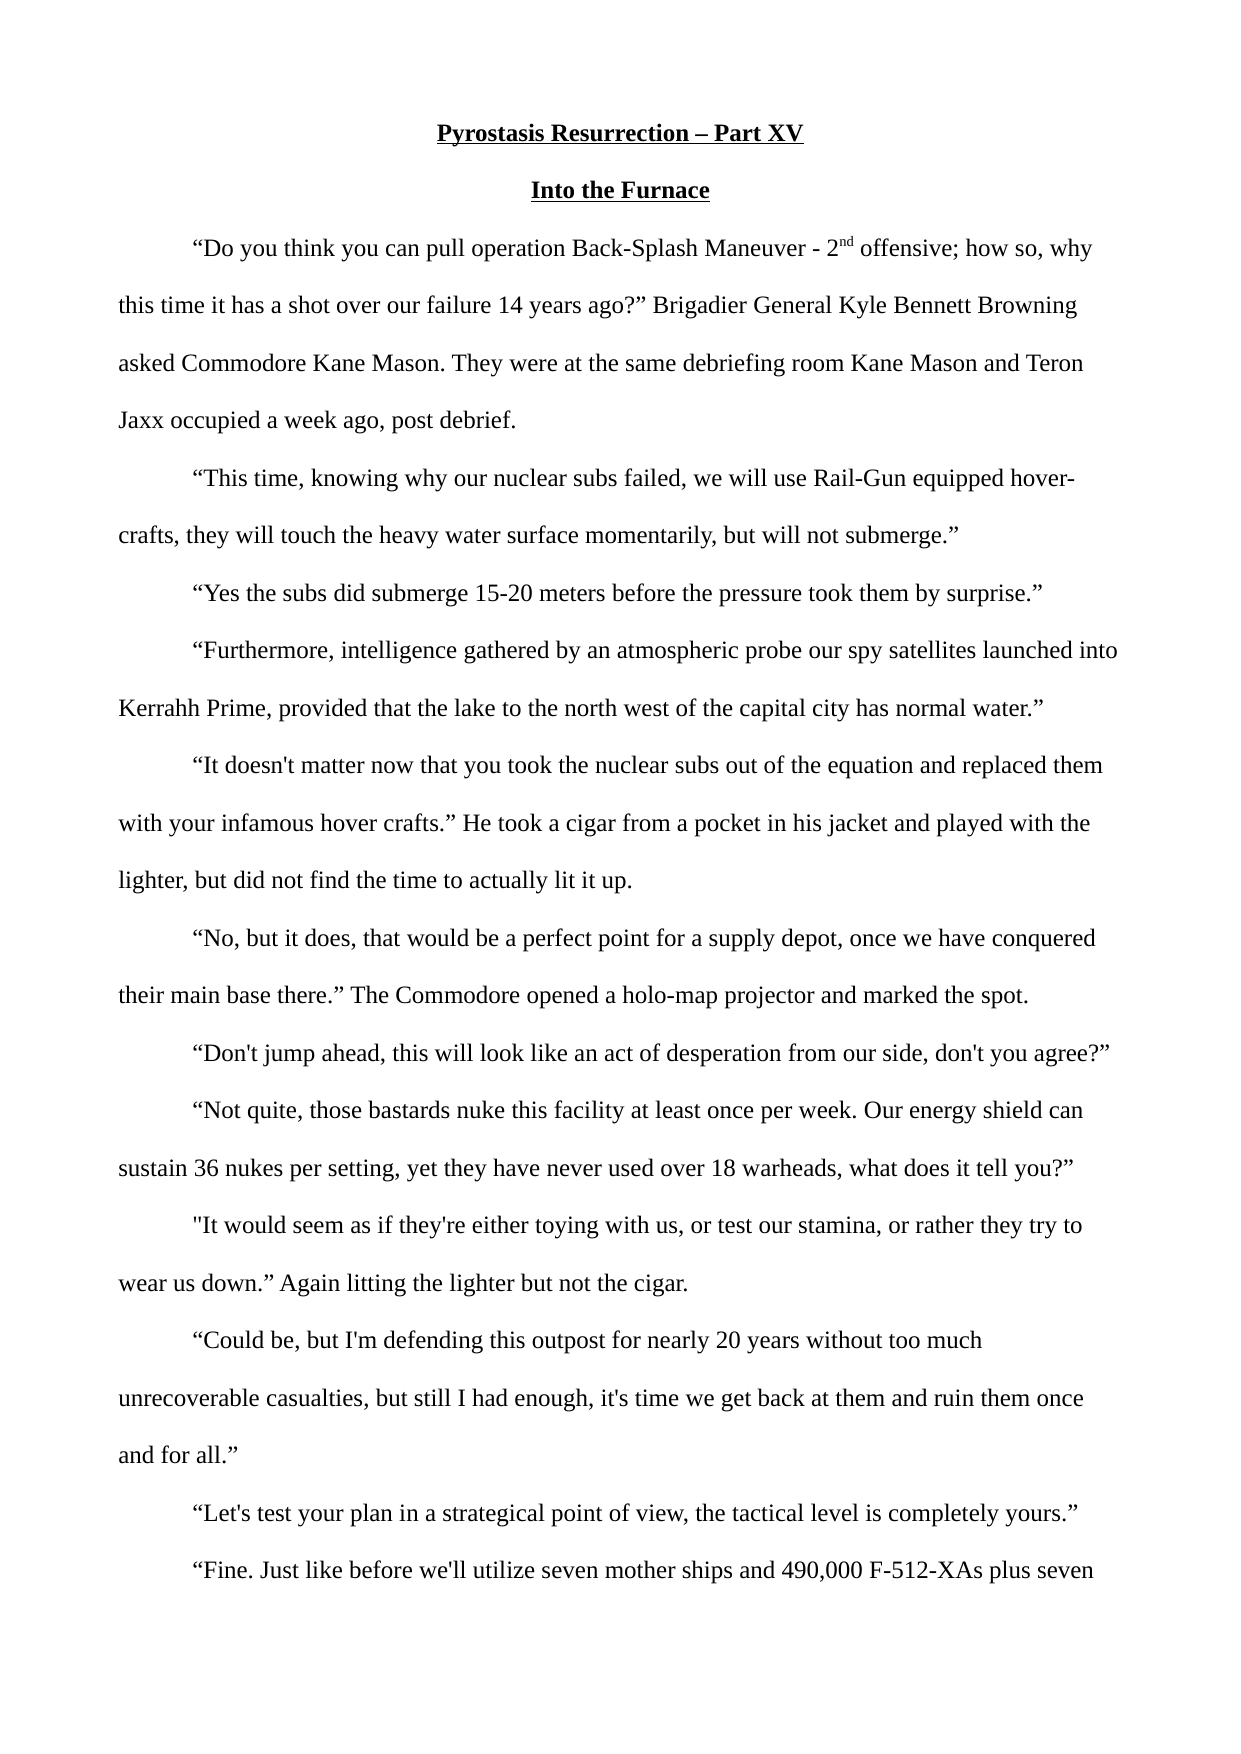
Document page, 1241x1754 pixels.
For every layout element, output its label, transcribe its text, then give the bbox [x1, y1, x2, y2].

text Pyrostasis Resurrection – Part XV [118, 118, 1122, 147]
text “Don't jump ahead, this will look like an act of desperation from our side, don't you agree?” [118, 1038, 1122, 1067]
text "It would seem as if they're either toying with us, or test our stamina, or rather they try to wear us down.” Again litting the lighter but not the cigar. [118, 1211, 1122, 1297]
text “Not quite, those bastards nuke this facility at least once per week. Our energy shield can sustain 36 nukes per setting, yet they have never used over 18 warheads, what does it tell you?” [118, 1096, 1122, 1182]
text “Do you think you can pull operation Back-Splash Maneuver - 2nd offensive; how so, why this time it has a shot over our failure 14 years ago?” Brigadier General Kyle Bennett Browning asked Commodore Kane Mason. They were at the same debriefing room Kane Mason and Teron Jaxx occupied a week ago, post debrief. [118, 233, 1122, 434]
text “Let's test your plan in a strategical point of view, the tactical level is completely yours.” [118, 1498, 1122, 1527]
text “Yes the subs did submerge 15-20 meters before the pressure took them by surprise.” [118, 578, 1122, 607]
text Into the Furnace [118, 176, 1122, 204]
text “Fine. Just like before we'll utilize seven mother ships and 490,000 F-512-XAs plus seven [118, 1556, 1122, 1584]
text “Furthermore, intelligence gathered by an atmospheric probe our spy satellites launched into Kerrahh Prime, provided that the lake to the north west of the capital city has normal water.” [118, 636, 1122, 722]
text “This time, knowing why our nuclear subs failed, we will use Rail-Gun equipped hover-crafts, they will touch the heavy water surface momentarily, but will not submerge.” [118, 463, 1122, 549]
text “Could be, but I'm defending this outpost for nearly 20 years without too much unrecoverable casualties, but still I had enough, it's time we get back at them and ruin them once and for all.” [118, 1326, 1122, 1469]
text “It doesn't matter now that you took the nuclear subs out of the equation and replaced them with your infamous hover crafts.” He took a cigar from a pocket in his jacket and played with the lighter, but did not find the time to actually lit it up. [118, 751, 1122, 894]
text “No, but it does, that would be a perfect point for a supply depot, once we have conquered their main base there.” The Commodore opened a holo-map projector and marked the spot. [118, 923, 1122, 1009]
